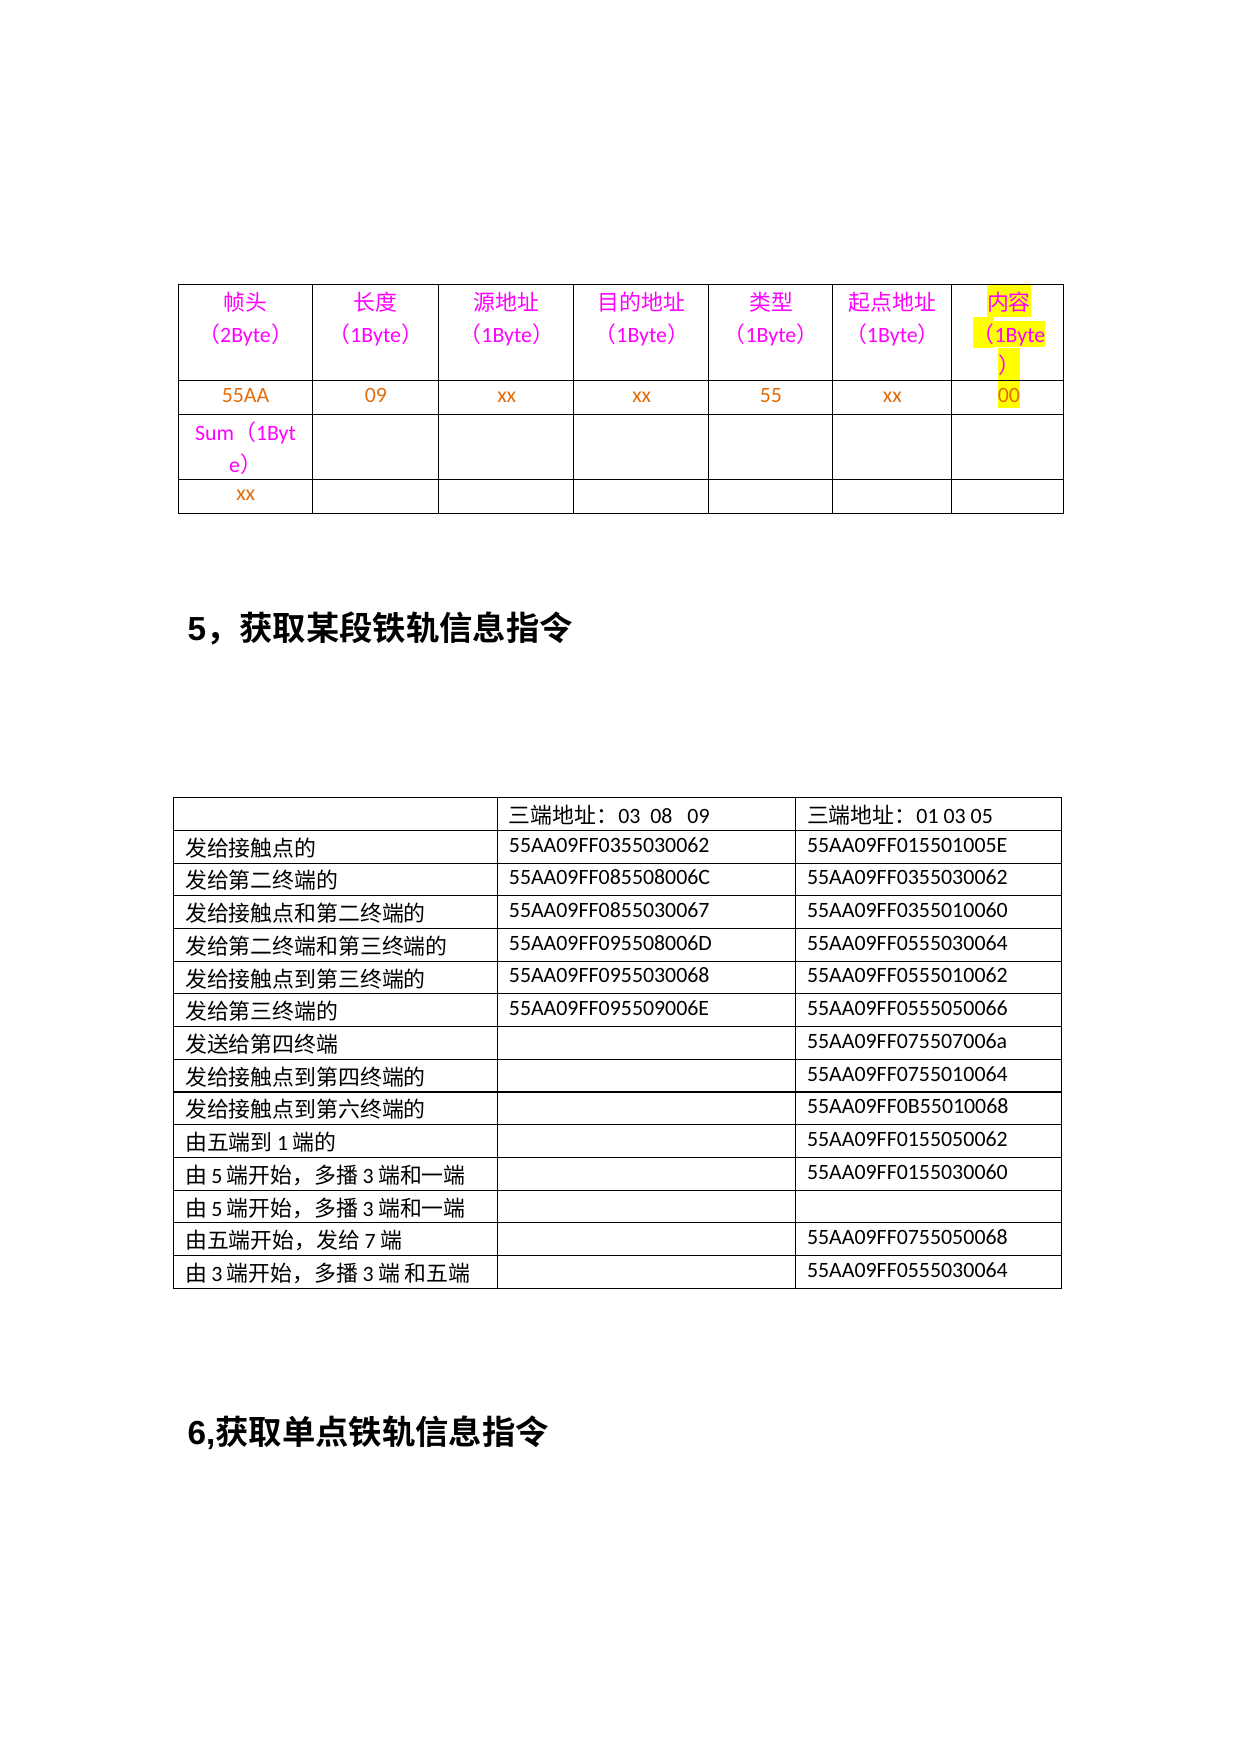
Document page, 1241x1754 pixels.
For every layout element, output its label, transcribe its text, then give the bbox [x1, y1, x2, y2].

table_cell 由五端开始，发给7端 [174, 1223, 497, 1255]
table_cell [498, 1060, 795, 1091]
table_cell 55AA09FF0555030064 [796, 929, 1061, 961]
table_cell 09 [313, 381, 438, 414]
table_cell 55AA09FF0755010064 [796, 1060, 1061, 1091]
table_cell 55AA09FF0855030067 [498, 896, 795, 928]
table_cell [574, 415, 708, 478]
table_cell xx [179, 480, 312, 512]
table_cell 55AA09FF0155050062 [796, 1125, 1061, 1157]
table_cell 发给接触点到第六终端的 [174, 1093, 497, 1124]
table_cell 55AA09FF0355030062 [498, 831, 795, 862]
table_cell 55AA09FF0355030062 [796, 864, 1061, 895]
table_cell 发给第二终端的 [174, 864, 497, 895]
table_cell 由3端开始，多播3端 和五端 [174, 1256, 497, 1288]
table_cell [709, 415, 832, 478]
table_cell [833, 415, 951, 478]
table_cell [439, 415, 573, 478]
table_cell 55AA09FF0355010060 [796, 896, 1061, 928]
table_cell 55AA [179, 381, 312, 414]
table_cell 发给接触点的 [174, 831, 497, 862]
table_cell [498, 1125, 795, 1157]
table_header 三端地址：01 03 05 [796, 798, 1061, 830]
table_cell 由五端到1端的 [174, 1125, 497, 1157]
table_header 类型（1Byte） [709, 285, 832, 380]
table_cell [498, 1158, 795, 1189]
table_cell [313, 415, 438, 478]
table_cell [498, 1191, 795, 1222]
table_cell 55AA09FF0555050066 [796, 994, 1061, 1026]
table_cell 55AA09FF015501005E [796, 831, 1061, 862]
table_cell 55AA09FF075507006a [796, 1027, 1061, 1059]
table_header 源地址（1Byte） [439, 285, 573, 380]
table_cell 55AA09FF0755050068 [796, 1223, 1061, 1255]
table_header 长度（1Byte） [313, 285, 438, 380]
table_cell 发给第三终端的 [174, 994, 497, 1026]
table_cell Sum（1Byte） [179, 415, 312, 478]
table_cell 由5端开始，多播3端和一端 [174, 1191, 497, 1222]
table_header 内容（1Byte） [952, 285, 1063, 380]
table_cell [952, 415, 1063, 478]
table_cell 55AA09FF0155030060 [796, 1158, 1061, 1189]
table_cell [498, 1223, 795, 1255]
table_cell 由5端开始，多播3端和一端 [174, 1158, 497, 1189]
table_cell 发给接触点到第三终端的 [174, 962, 497, 993]
table_header 三端地址：03 08 09 [498, 798, 795, 830]
table_cell 55AA09FF095508006D [498, 929, 795, 961]
table_cell 55AA09FF0B55010068 [796, 1093, 1061, 1124]
table_cell 发给接触点到第四终端的 [174, 1060, 497, 1091]
table_cell xx [439, 381, 573, 414]
table_cell [574, 480, 708, 512]
table_cell 55AA09FF0555010062 [796, 962, 1061, 993]
table_cell [796, 1191, 1061, 1222]
table_cell 55AA09FF085508006C [498, 864, 795, 895]
subtitle [187, 254, 1053, 284]
table_cell 发送给第四终端 [174, 1027, 497, 1059]
table_cell xx [833, 381, 951, 414]
table_header 目的地址（1Byte） [574, 285, 708, 380]
table_cell 55 [709, 381, 832, 414]
subtitle 5，获取某段铁轨信息指令 [187, 514, 1053, 658]
table_cell [952, 480, 1063, 512]
table_header 帧头（2Byte） [179, 285, 312, 380]
subtitle 6,获取单点铁轨信息指令 [187, 1397, 1053, 1462]
table_header [174, 798, 497, 830]
table_cell 55AA09FF0555030064 [796, 1256, 1061, 1288]
table_header 起点地址（1Byte） [833, 285, 951, 380]
table_cell [313, 480, 438, 512]
table_cell xx [574, 381, 708, 414]
table_cell [498, 1093, 795, 1124]
table_cell 55AA09FF095509006E [498, 994, 795, 1026]
table_cell 发给接触点和第二终端的 [174, 896, 497, 928]
table_cell [833, 480, 951, 512]
table_cell 55AA09FF0955030068 [498, 962, 795, 993]
table_cell 00 [952, 381, 1063, 414]
table_cell [709, 480, 832, 512]
table_cell [439, 480, 573, 512]
table_cell 发给第二终端和第三终端的 [174, 929, 497, 961]
table_cell [498, 1027, 795, 1059]
table_cell [498, 1256, 795, 1288]
